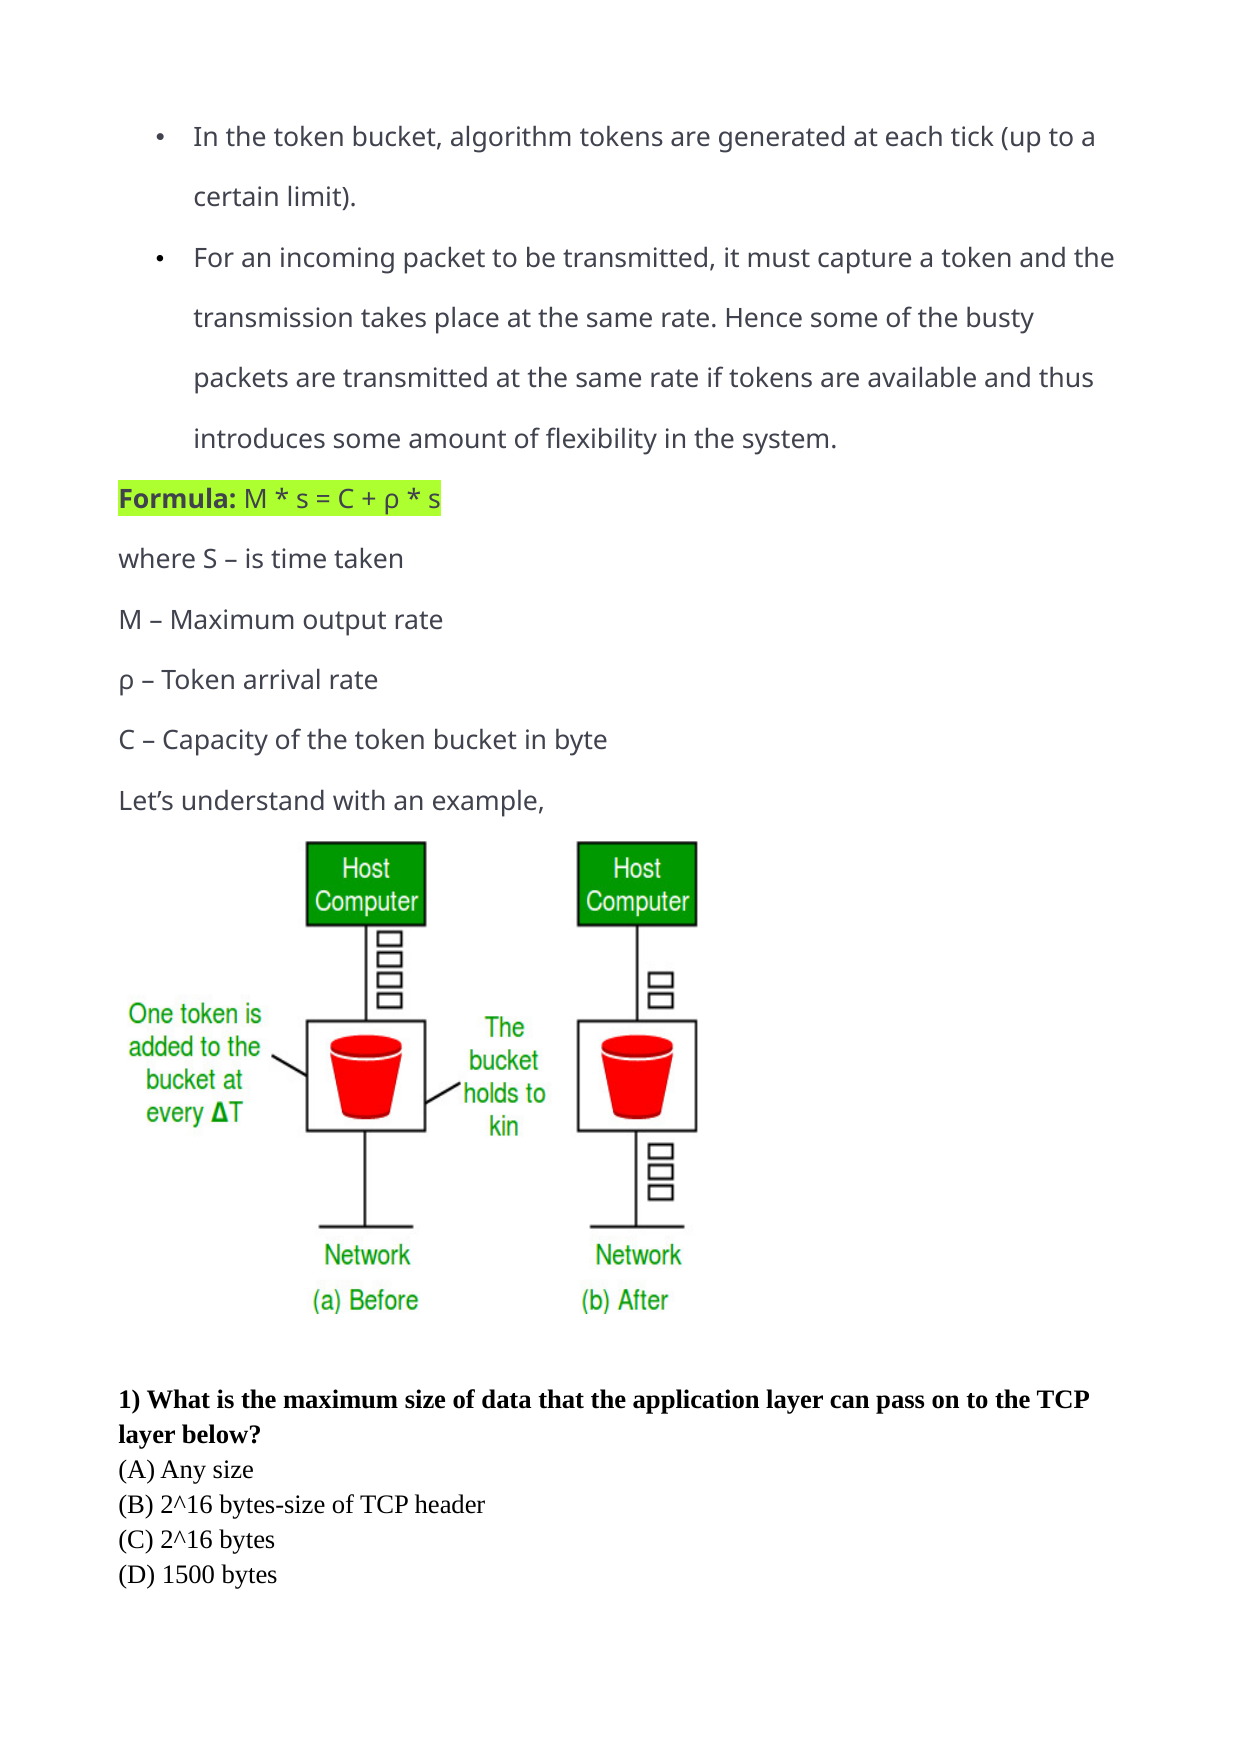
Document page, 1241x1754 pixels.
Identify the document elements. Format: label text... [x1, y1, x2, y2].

text Let’s understand with an example, [118, 782, 1122, 818]
picture [118, 841, 698, 1314]
list In the token bucket, algorithm tokens are generated at each tick (up to a certain limit). [156, 118, 1122, 214]
list For an incoming packet to be transmitted, it must capture a token and the transmission takes place at the same rate. Hence some of the busty packets are transmitted at the same rate if tokens are available and thus introduces some amount of flexibility in the system. [156, 239, 1122, 456]
text Formula: M * s = C + ρ * s where S – is time taken M – Maximum output rate ρ – Token arrival rate C – Capacity of the token bucket in byte [118, 480, 1122, 757]
text 1) What is the maximum size of data that the application layer can pass on to the TCP layer below? (A) Any size (B) 2^16 bytes-size of TCP header (C) 2^16 bytes (D) 1500 bytes [118, 1384, 1122, 1589]
